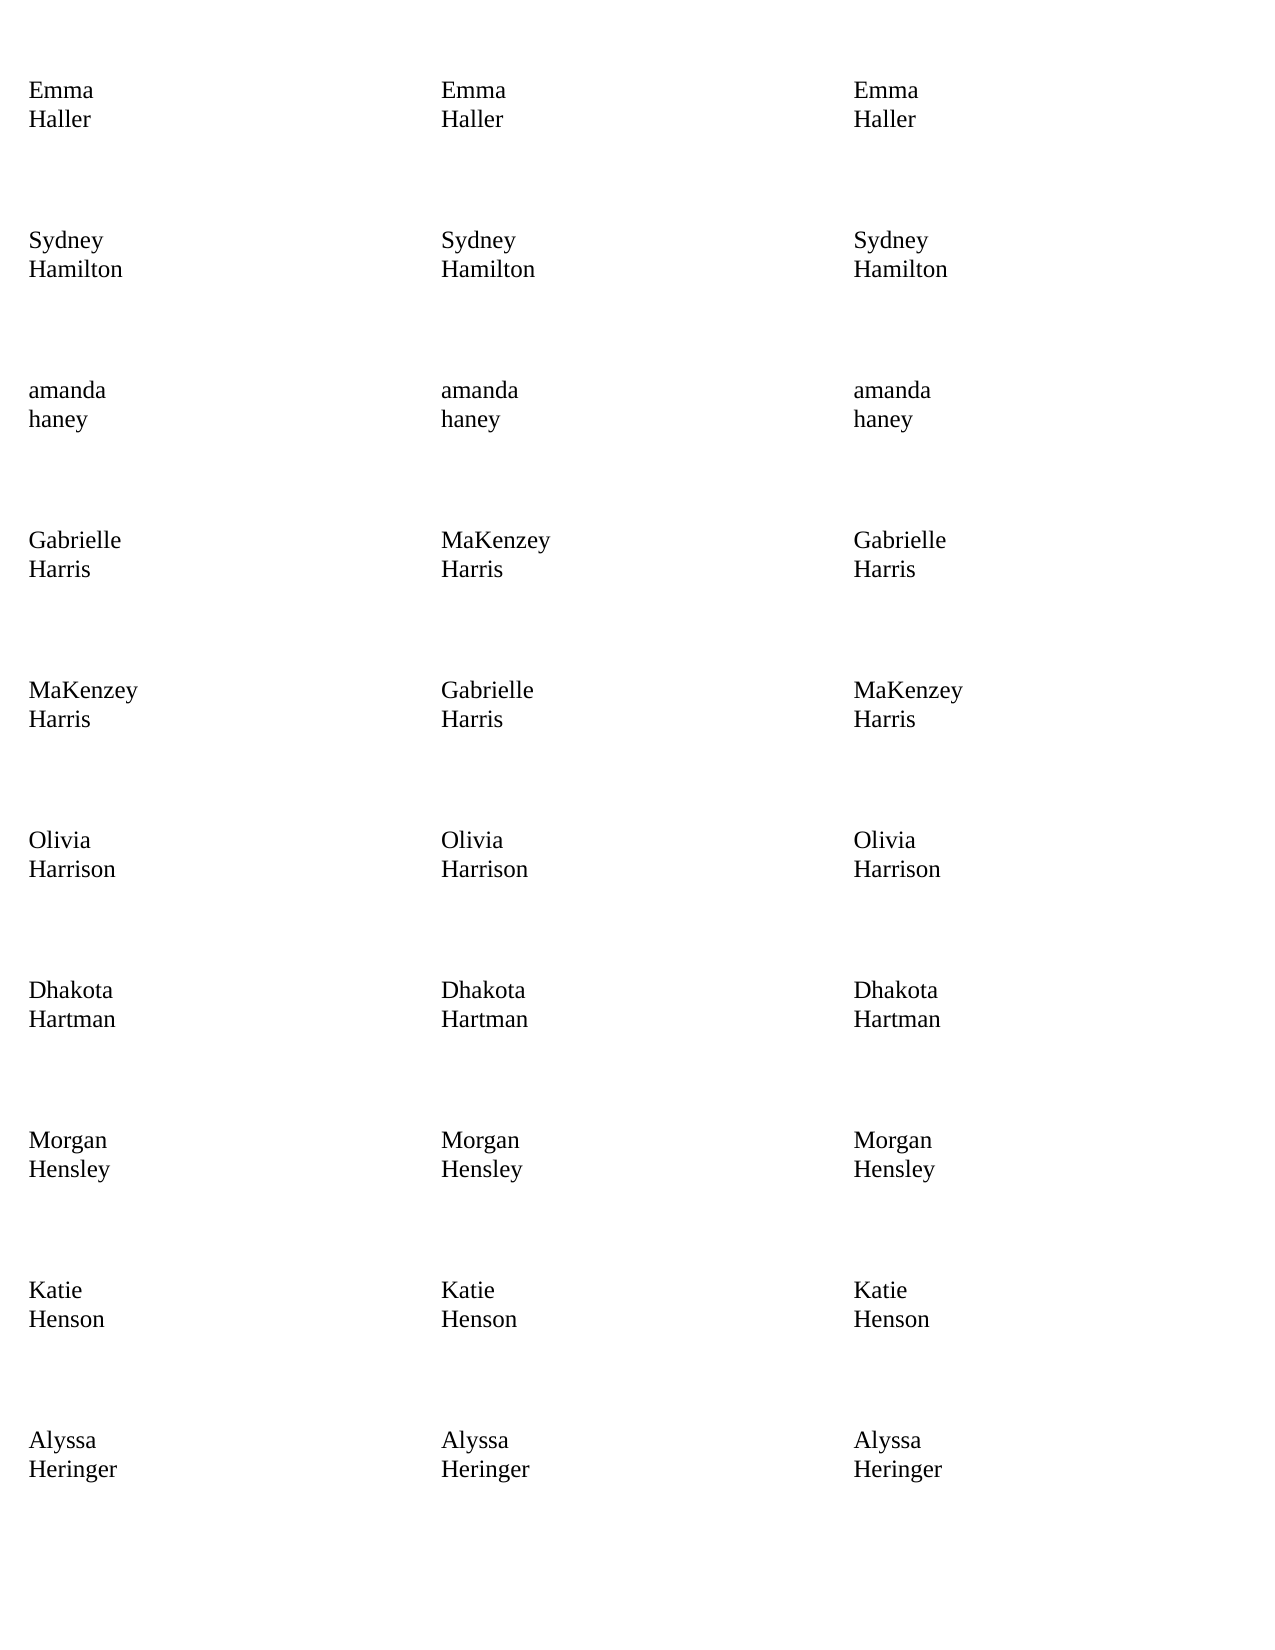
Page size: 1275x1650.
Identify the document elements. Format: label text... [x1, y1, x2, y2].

text Morgan Hensley [853, 1125, 1247, 1182]
text amanda haney [853, 375, 1247, 432]
text Katie Henson [28, 1275, 422, 1332]
text Gabrielle Harris [853, 525, 1247, 582]
text Morgan Hensley [28, 1125, 422, 1182]
text Dhakota Hartman [853, 975, 1247, 1032]
text Sydney Hamilton [853, 225, 1247, 282]
text Alyssa Heringer [441, 1425, 834, 1482]
text MaKenzey Harris [28, 675, 422, 732]
text MaKenzey Harris [853, 675, 1247, 732]
text Alyssa Heringer [853, 1425, 1247, 1482]
text Katie Henson [853, 1275, 1247, 1332]
text Alyssa Heringer [28, 1425, 422, 1482]
text Dhakota Hartman [441, 975, 834, 1032]
text Dhakota Hartman [28, 975, 422, 1032]
text amanda haney [441, 375, 834, 432]
text Gabrielle Harris [441, 675, 834, 732]
text Emma Haller [441, 75, 834, 132]
text Emma Haller [853, 75, 1247, 132]
text Emma Haller [28, 75, 422, 132]
text Sydney Hamilton [441, 225, 834, 282]
text Olivia Harrison [28, 825, 422, 882]
text Morgan Hensley [441, 1125, 834, 1182]
text Sydney Hamilton [28, 225, 422, 282]
text Olivia Harrison [853, 825, 1247, 882]
text amanda haney [28, 375, 422, 432]
text Katie Henson [441, 1275, 834, 1332]
text Olivia Harrison [441, 825, 834, 882]
text MaKenzey Harris [441, 525, 834, 582]
text Gabrielle Harris [28, 525, 422, 582]
